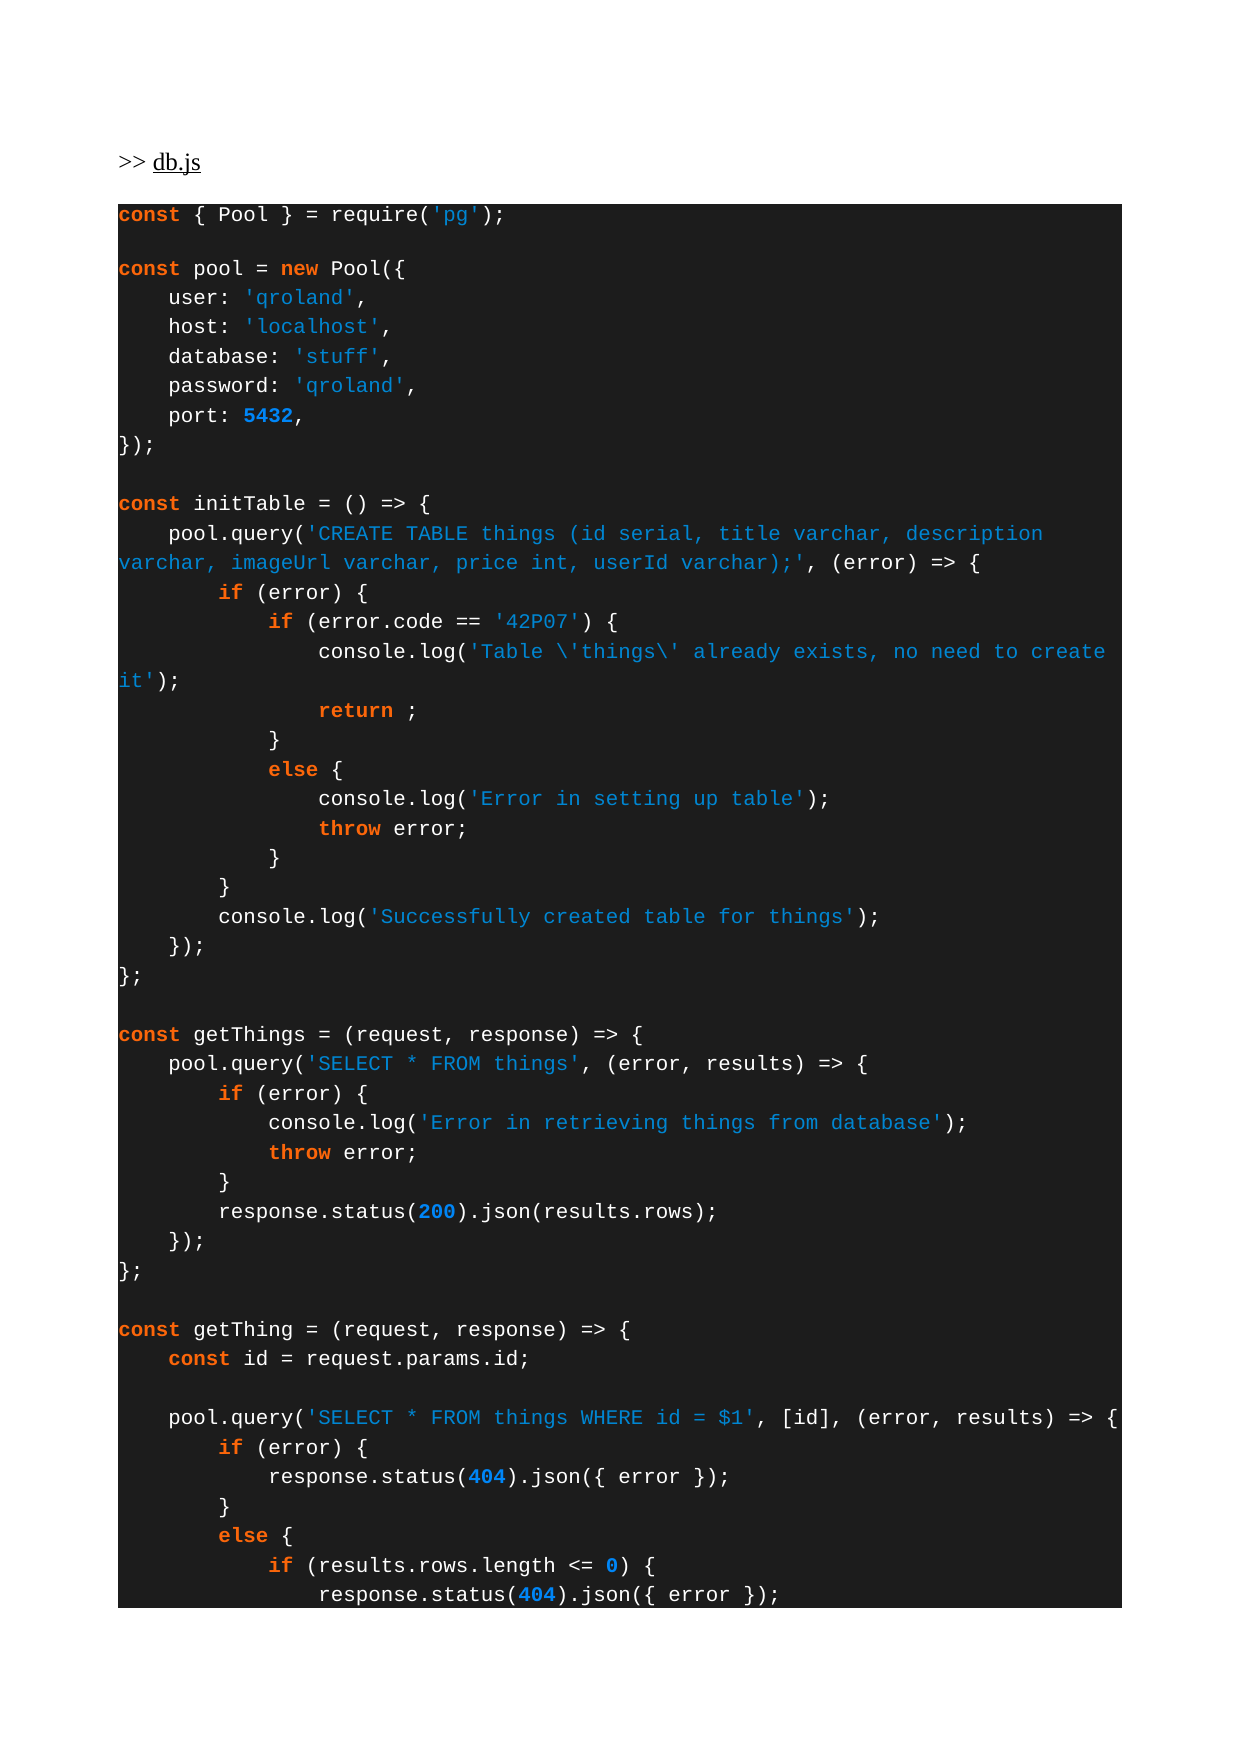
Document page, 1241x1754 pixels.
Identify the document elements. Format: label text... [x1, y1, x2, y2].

text }); [118, 434, 1122, 458]
text const getThing = (request, response) => { [118, 1319, 1122, 1342]
text pool.query('SELECT * FROM things', (error, results) => { [118, 1053, 1122, 1077]
text else { [118, 759, 1122, 782]
text const pool = new Pool({ [118, 257, 1122, 281]
text console.log('Error in setting up table'); [118, 788, 1122, 812]
text host: 'localhost', [118, 316, 1122, 340]
text >> db.js [118, 147, 1122, 176]
text return ; [118, 700, 1122, 723]
text if (results.rows.length <= 0) { [118, 1554, 1122, 1578]
text pool.query('SELECT * FROM things WHERE id = $1', [id], (error, results) => { [118, 1407, 1122, 1431]
text }; [118, 965, 1122, 989]
text if (error) { [118, 1437, 1122, 1460]
text }); [118, 936, 1122, 959]
text console.log('Successfully created table for things'); [118, 906, 1122, 930]
text } [118, 1171, 1122, 1195]
text const { Pool } = require('pg'); [118, 204, 1122, 228]
text response.status(404).json({ error }); [118, 1584, 1122, 1608]
text const initTable = () => { [118, 493, 1122, 517]
text password: 'qroland', [118, 375, 1122, 399]
text response.status(404).json({ error }); [118, 1466, 1122, 1490]
text if (error) { [118, 582, 1122, 605]
text throw error; [118, 818, 1122, 841]
text console.log('Table \'things\' already exists, no need to create it'); [118, 641, 1122, 694]
text console.log('Error in retrieving things from database'); [118, 1112, 1122, 1136]
text const id = request.params.id; [118, 1348, 1122, 1372]
text else { [118, 1525, 1122, 1549]
text } [118, 729, 1122, 753]
text throw error; [118, 1142, 1122, 1166]
text database: 'stuff', [118, 346, 1122, 369]
text } [118, 877, 1122, 900]
text response.status(200).json(results.rows); [118, 1201, 1122, 1224]
text }; [118, 1260, 1122, 1283]
text if (error.code == '42P07') { [118, 611, 1122, 635]
text } [118, 847, 1122, 871]
text port: 5432, [118, 405, 1122, 428]
text user: 'qroland', [118, 287, 1122, 311]
text if (error) { [118, 1083, 1122, 1107]
text }); [118, 1230, 1122, 1254]
text const getThings = (request, response) => { [118, 1024, 1122, 1048]
text pool.query('CREATE TABLE things (id serial, title varchar, description varchar, imageUrl varchar, price int, userId varchar);', (error) => { [118, 523, 1122, 576]
text } [118, 1496, 1122, 1519]
